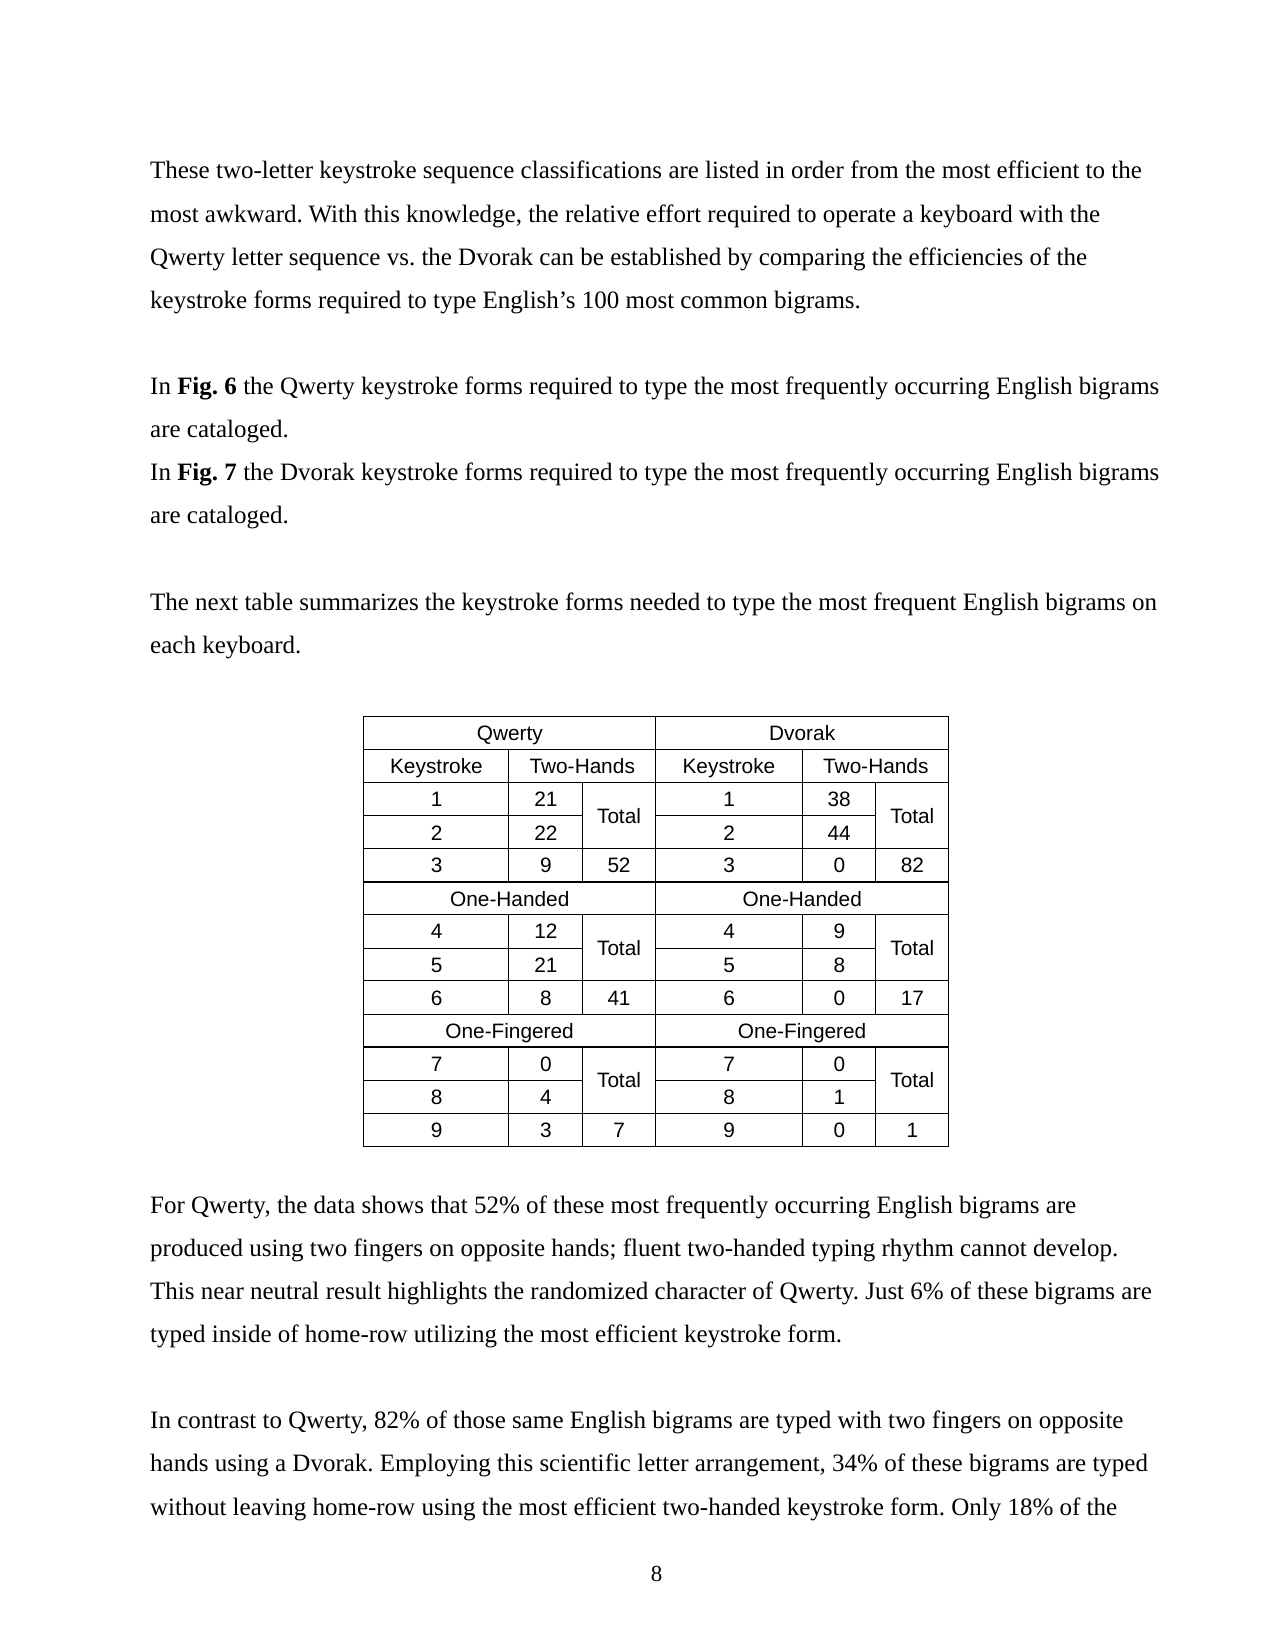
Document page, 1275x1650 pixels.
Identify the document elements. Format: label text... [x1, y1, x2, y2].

table_cell 3 [364, 849, 508, 881]
table_cell 5 [364, 949, 508, 980]
table_cell 1 [876, 1114, 948, 1146]
table_cell 6 [656, 981, 802, 1013]
table_cell 52 [583, 849, 655, 881]
table_cell 9 [656, 1114, 802, 1146]
table_cell 1 [656, 783, 802, 815]
table_cell 4 [364, 915, 508, 947]
table_cell 0 [803, 1114, 875, 1146]
table_cell 9 [509, 849, 582, 881]
text For Qwerty, the data shows that 52% of these most frequently occurring English bigrams are produced using two fingers on opposite hands; fluent two-handed typing rhythm cannot develop. This near neutral result highlights the randomized character of Qwerty. Just 6% of these bigrams are typed inside of home-row utilizing the most efficient keystroke form. [150, 1190, 1162, 1348]
table_cell 0 [803, 981, 875, 1013]
table_cell 1 [364, 783, 508, 815]
table_cell 0 [803, 849, 875, 881]
table_cell Total [876, 783, 948, 848]
text In contrast to Qwerty, 82% of those same English bigrams are typed with two fingers on opposite hands using a Dvorak. Employing this scientific letter arrangement, 34% of these bigrams are typed without leaving home-row using the most efficient two-handed keystroke form. Only 18% of the [150, 1405, 1162, 1520]
table_cell Total [583, 1048, 655, 1112]
table_cell 21 [509, 949, 582, 980]
table_cell 4 [656, 915, 802, 947]
table_cell 21 [509, 783, 582, 815]
table_cell 8 [656, 1081, 802, 1112]
table_cell Total [876, 915, 948, 980]
table_cell 9 [364, 1114, 508, 1146]
table_cell 22 [509, 816, 582, 848]
table_cell Keystroke [364, 750, 508, 782]
table_cell 82 [876, 849, 948, 881]
table_cell 2 [364, 816, 508, 848]
table_cell 0 [509, 1048, 582, 1079]
table_cell 1 [803, 1081, 875, 1112]
table_cell 8 [364, 1081, 508, 1112]
table_cell 3 [509, 1114, 582, 1146]
table_cell Keystroke [656, 750, 802, 782]
table_cell 6 [364, 981, 508, 1013]
text The next table summarizes the keystroke forms needed to type the most frequent English bigrams on each keyboard. [150, 587, 1162, 659]
table_cell One-Fingered [364, 1015, 655, 1046]
table_cell Total [583, 915, 655, 980]
table_cell 9 [803, 915, 875, 947]
table_cell 3 [656, 849, 802, 881]
table_cell 7 [656, 1048, 802, 1079]
table_cell Total [876, 1048, 948, 1112]
table_header Dvorak [656, 717, 948, 749]
table_cell 41 [583, 981, 655, 1013]
table_cell 4 [509, 1081, 582, 1112]
text These two-letter keystroke sequence classifications are listed in order from the most efficient to the most awkward. With this knowledge, the relative effort required to operate a keyboard with the Qwerty letter sequence vs. the Dvorak can be established by comparing the efficiencies of the keystroke forms required to type English’s 100 most common bigrams. [150, 156, 1162, 314]
table_cell 0 [803, 1048, 875, 1079]
table_cell 17 [876, 981, 948, 1013]
table_cell 8 [803, 949, 875, 980]
table_cell 5 [656, 949, 802, 980]
table_header Qwerty [364, 717, 655, 749]
text In Fig. 6 the Qwerty keystroke forms required to type the most frequently occurring English bigrams are cataloged. [150, 371, 1162, 443]
table_cell One-Handed [364, 883, 655, 914]
table_cell Two-Hands [509, 750, 655, 782]
table_cell Two-Hands [803, 750, 948, 782]
table_cell 7 [364, 1048, 508, 1079]
table_cell 8 [509, 981, 582, 1013]
table_cell One-Fingered [656, 1015, 948, 1046]
table_cell 44 [803, 816, 875, 848]
table_cell 38 [803, 783, 875, 815]
table_cell One-Handed [656, 883, 948, 914]
text In Fig. 7 the Dvorak keystroke forms required to type the most frequently occurring English bigrams are cataloged. [150, 457, 1162, 529]
table_cell Total [583, 783, 655, 848]
table_cell 12 [509, 915, 582, 947]
table_cell 2 [656, 816, 802, 848]
table_cell 7 [583, 1114, 655, 1146]
